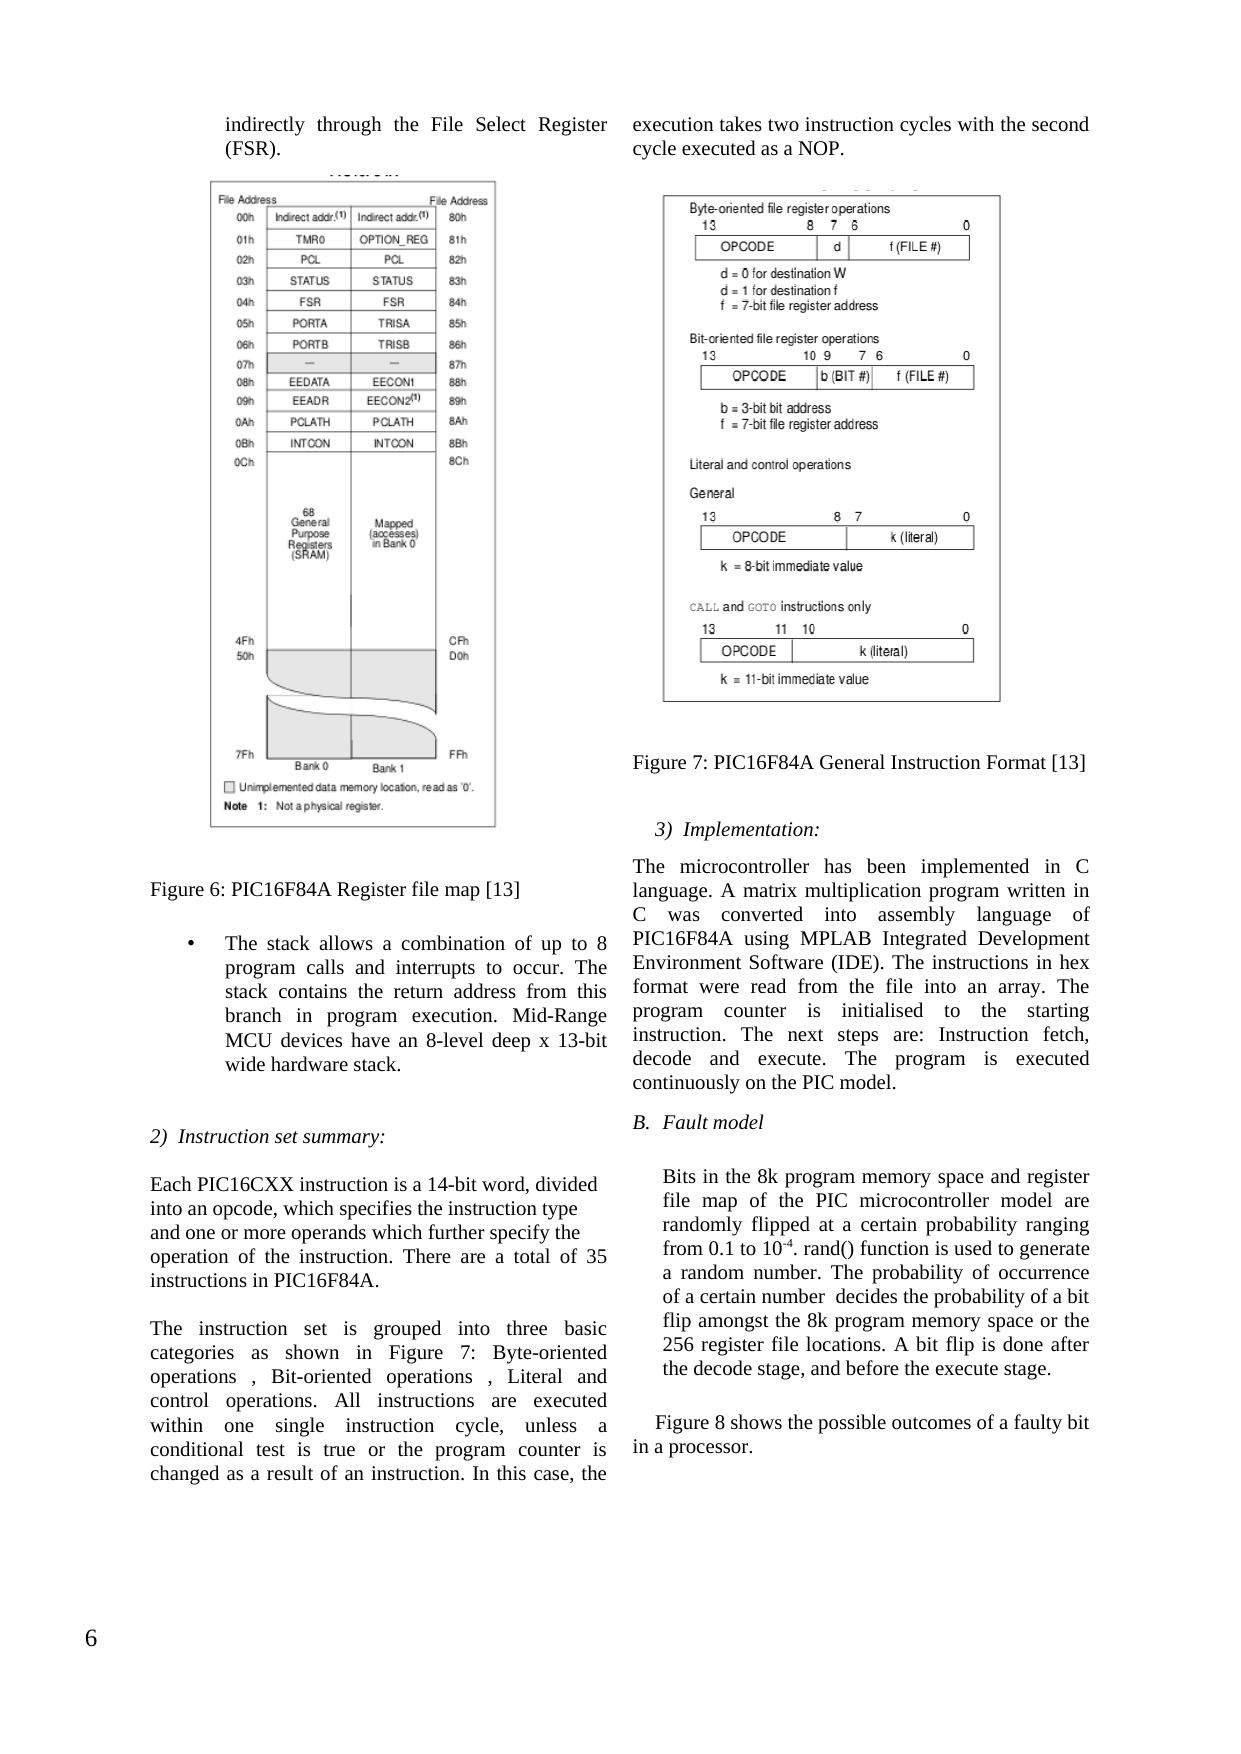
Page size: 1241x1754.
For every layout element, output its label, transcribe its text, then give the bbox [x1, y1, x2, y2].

list Bits in the 8k program memory space and register file map of the PIC microcontroller model are randomly flipped at a certain probability ranging from 0.1 to 10-4. rand() function is used to generate a random number. The probability of occurrence of a certain number decides the probability of a bit flip amongst the 8k program memory space or the 256 register file locations. A bit flip is done after the decode stage, and before the execute stage. [632, 1163, 1090, 1380]
subtitle Figure 6: PIC16F84A Register file map [13] [150, 877, 608, 901]
subtitle Implementation: [632, 817, 1090, 841]
subtitle Figure 7: PIC16F84A General Instruction Format [13] [632, 750, 1090, 774]
text Figure 8 shows the possible outcomes of a faulty bit in a processor. [632, 1409, 1090, 1458]
text Each PIC16CXX instruction is a 14-bit word, divided [150, 1172, 608, 1196]
picture [202, 175, 506, 840]
text and one or more operands which further specify the [150, 1220, 608, 1244]
list The stack allows a combination of up to 8 program calls and interrupts to occur. The stack contains the return address from this branch in program execution. Mid-Range MCU devices have an 8-level deep x 13-bit wide hardware stack. [187, 931, 608, 1076]
subtitle indirectly through the File Select Register (FSR). [187, 112, 608, 160]
subtitle The microcontroller has been implemented in C language. A matrix multiplication program written in C was converted into assembly language of PIC16F84A using MPLAB Integrated Development Environment Software (IDE). The instructions in hex format were read from the file into an array. The program counter is initialised to the starting instruction. The next steps are: Instruction fetch, decode and execute. The program is executed continuously on the PIC model. [632, 854, 1090, 1094]
subtitle Fault model [632, 1110, 1090, 1134]
text operation of the instruction. There are a total of 35 instructions in PIC16F84A. [150, 1244, 608, 1292]
list Instruction set summary: [150, 1124, 608, 1148]
text execution takes two instruction cycles with the second cycle executed as a NOP. [632, 112, 1090, 160]
text into an opcode, which specifies the instruction type [150, 1196, 608, 1220]
text The instruction set is grouped into three basic categories as shown in Figure 7: Byte-oriented operations , Bit-oriented operations , Literal and control operations. All instructions are executed within one single instruction cycle, unless a conditional test is true or the program counter is changed as a result of an instruction. In this case, the [150, 1316, 608, 1485]
picture [655, 190, 1011, 713]
